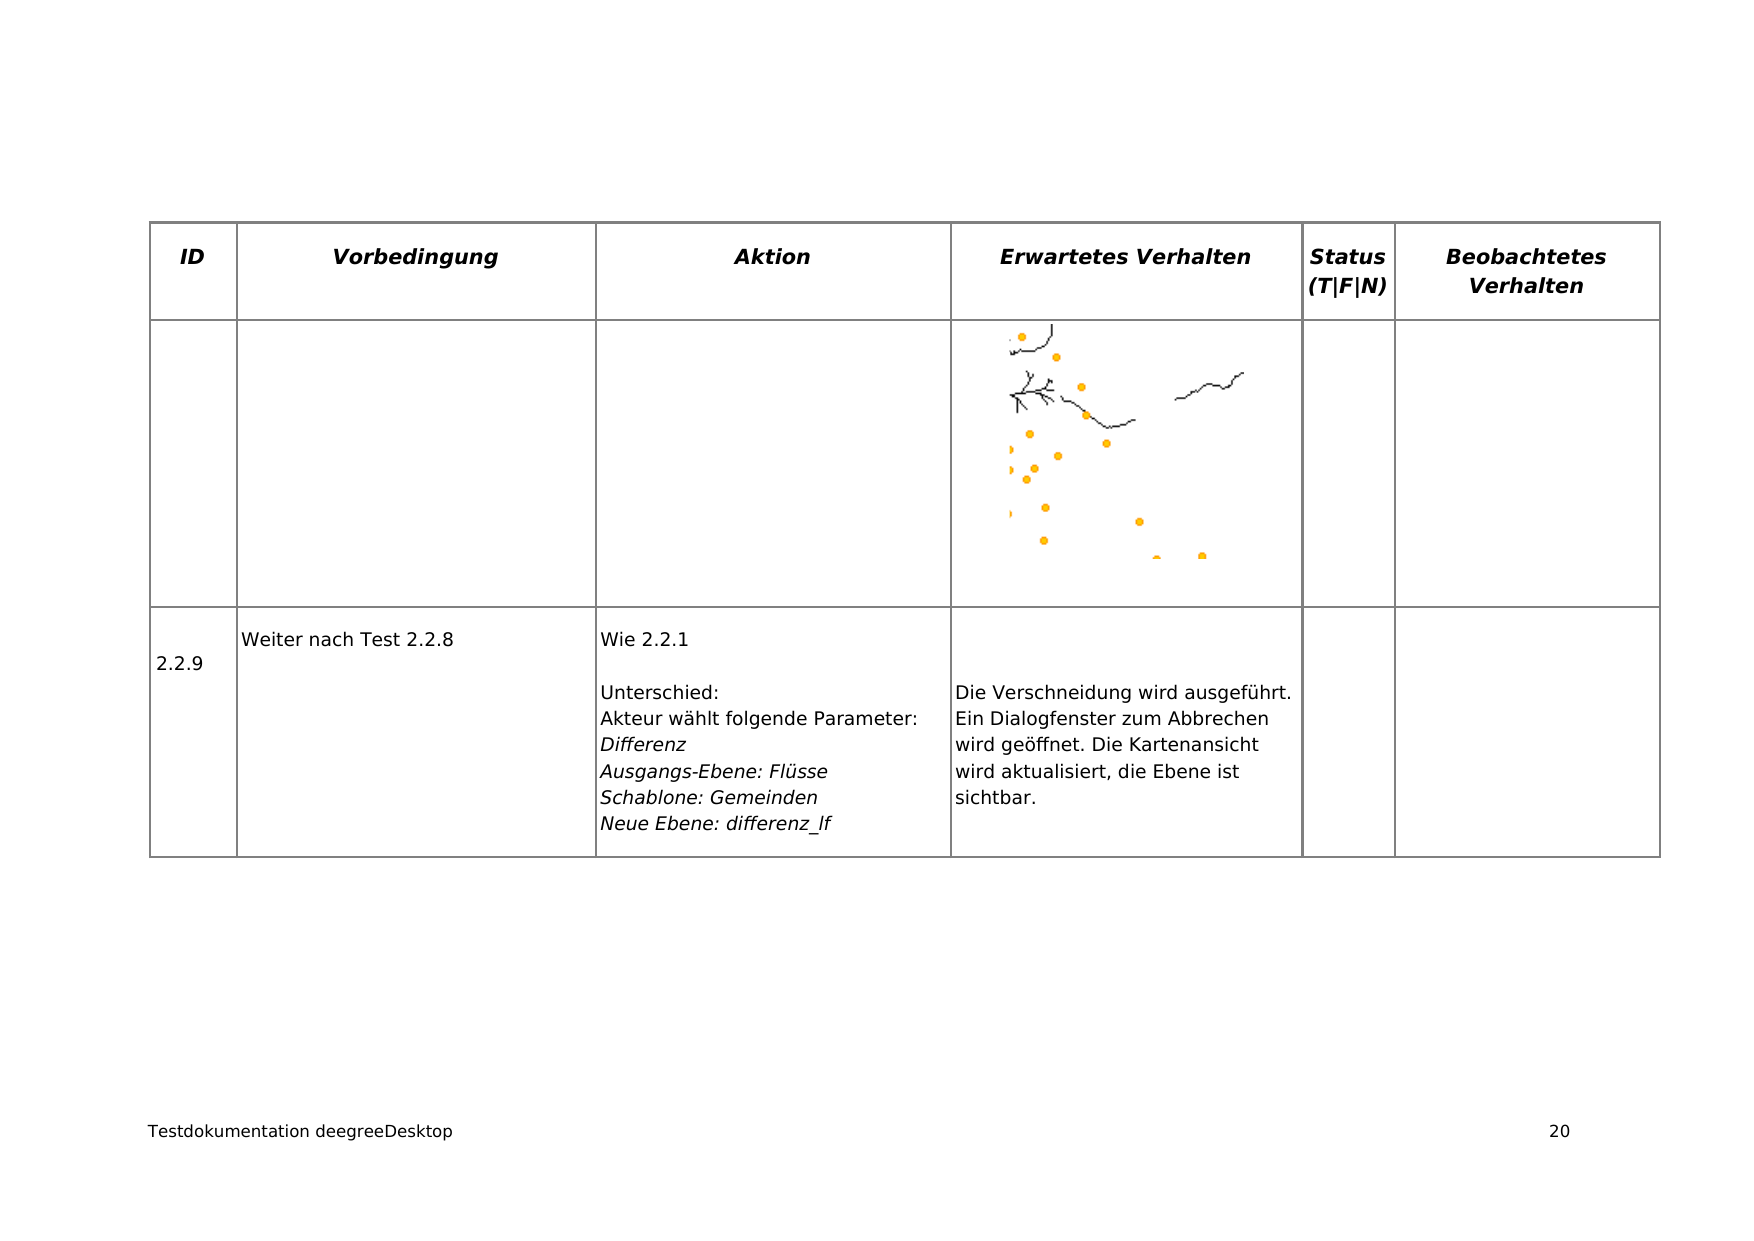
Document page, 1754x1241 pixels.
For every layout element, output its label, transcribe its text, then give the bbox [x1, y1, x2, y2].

table_header Vorbedingung [238, 224, 595, 319]
table_header Status (T|F|N) [1304, 224, 1394, 319]
table_cell [1396, 608, 1659, 856]
table_cell [1304, 321, 1394, 606]
table_cell [151, 608, 236, 856]
table_header Aktion [597, 224, 950, 319]
table_cell [238, 321, 595, 606]
table_cell Die Verschneidung wird ausgeführt. Ein Dialogfenster zum Abbrechen wird geöffnet. Die Kartenansicht wird aktualisiert, die Ebene ist sichtbar. [952, 608, 1301, 856]
table_cell [151, 321, 236, 606]
picture [1009, 324, 1244, 559]
table_cell [1304, 608, 1394, 856]
table_cell [952, 321, 1301, 606]
table_header Erwartetes Verhalten [952, 224, 1301, 319]
table_header ID [151, 224, 236, 319]
table_cell Weiter nach Test 2.2.8 [238, 608, 595, 856]
table_cell [597, 321, 950, 606]
table_header Beobachtetes Verhalten [1396, 224, 1659, 319]
table_cell Wie 2.2.1 Unterschied: Akteur wählt folgende Parameter: Differenz Ausgangs-Ebene: Flüsse Schablone: Gemeinden Neue Ebene: differenz_lf [597, 608, 950, 856]
table_cell [1396, 321, 1659, 606]
